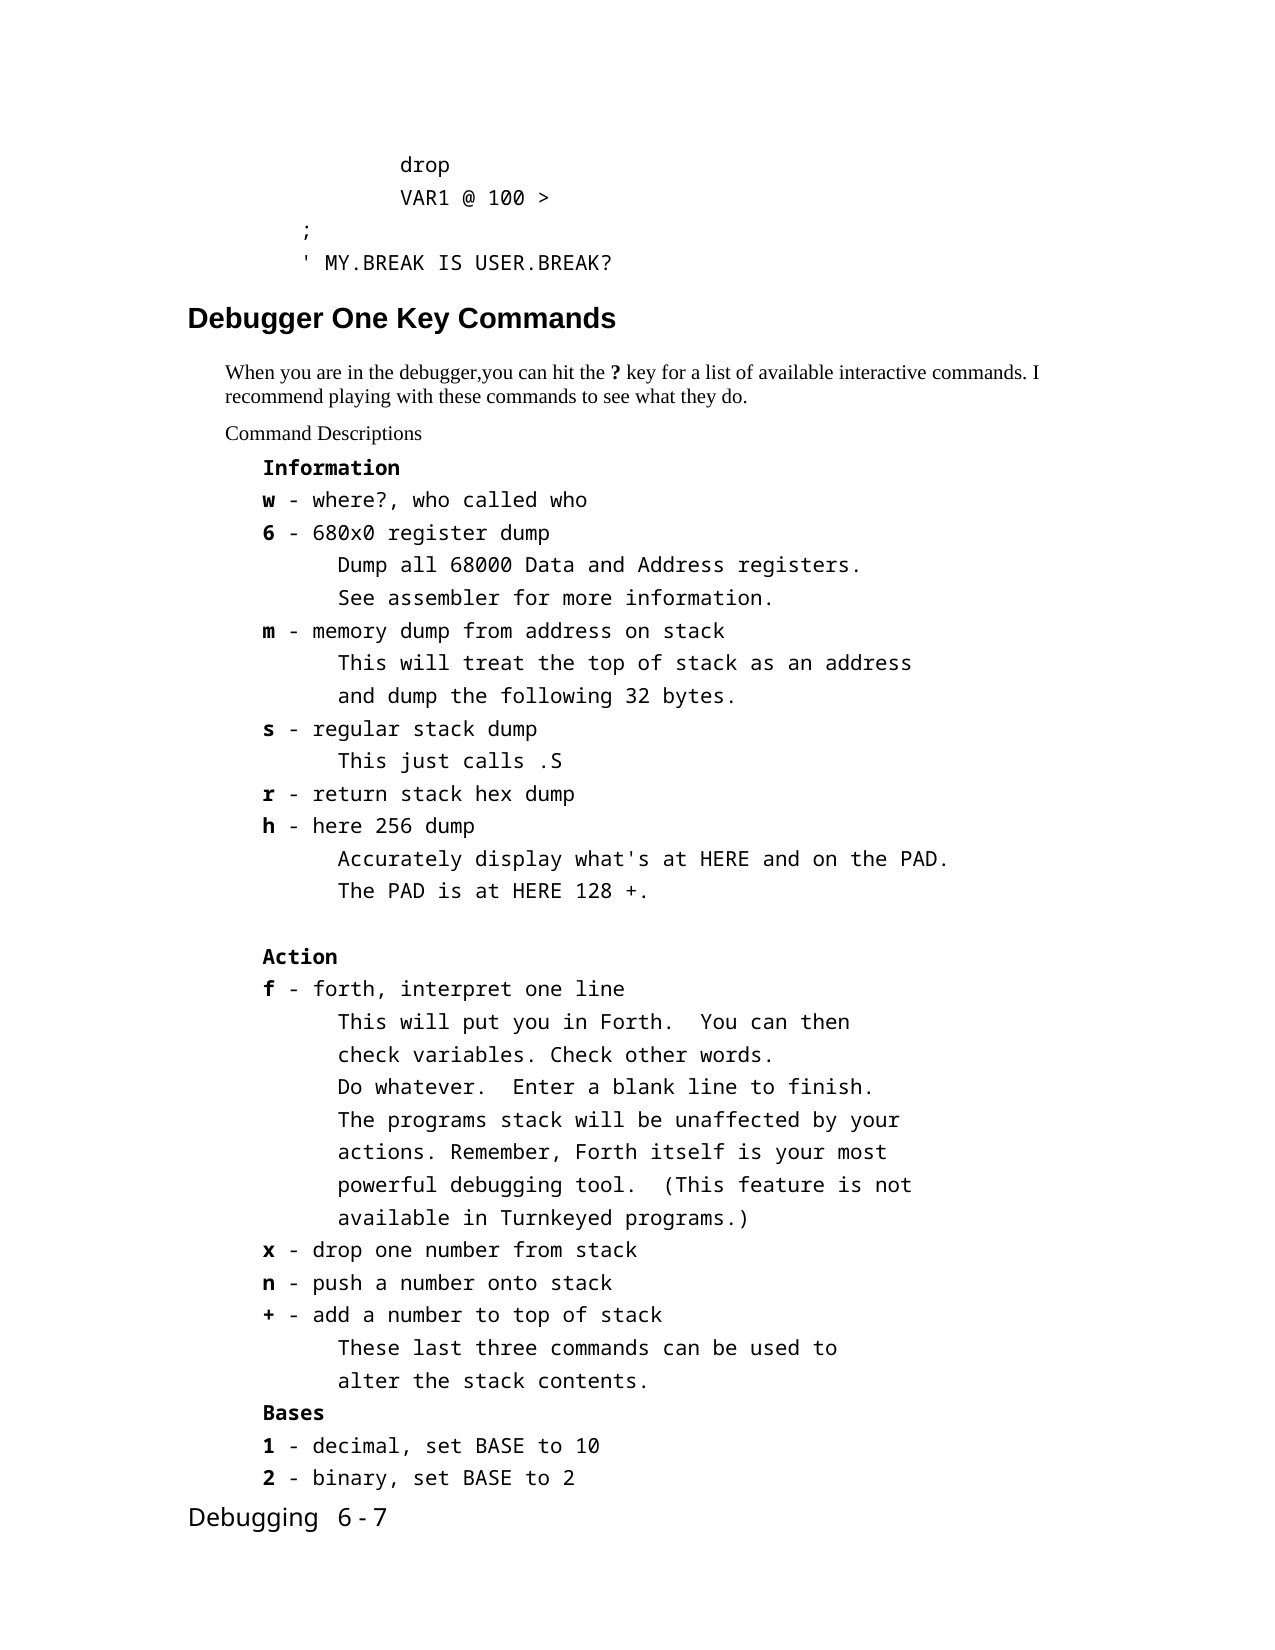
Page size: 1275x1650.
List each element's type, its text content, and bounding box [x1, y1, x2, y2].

text w - where?, who called who [262, 485, 1087, 514]
text f - forth, interpret one line [262, 974, 1087, 1003]
text h - here 256 dump [262, 811, 1087, 840]
text This will put you in Forth. You can then [262, 1007, 1087, 1036]
text s - regular stack dump [262, 714, 1087, 742]
text 6 - 680x0 register dump [262, 518, 1087, 546]
text drop [300, 150, 1087, 178]
text Information [262, 453, 1087, 481]
text x - drop one number from stack [262, 1235, 1087, 1264]
text Action [262, 942, 1087, 970]
text Accurately display what's at HERE and on the PAD. [262, 844, 1087, 872]
text 1 - decimal, set BASE to 10 [262, 1431, 1087, 1459]
text ' MY.BREAK IS USER.BREAK? [300, 248, 1087, 276]
text This just calls .S [262, 746, 1087, 775]
text VAR1 @ 100 > [300, 183, 1087, 211]
text available in Turnkeyed programs.) [262, 1203, 1087, 1231]
text n - push a number onto stack [262, 1268, 1087, 1296]
text Do whatever. Enter a blank line to finish. [262, 1072, 1087, 1101]
text + - add a number to top of stack [262, 1301, 1087, 1329]
text When you are in the debugger,you can hit the ? key for a list of available interactive commands. I recommend playing with these commands to see what they do. [225, 360, 1087, 408]
text check variables. Check other words. [262, 1040, 1087, 1068]
text Dump all 68000 Data and Address registers. [262, 551, 1087, 579]
text ; [300, 215, 1087, 244]
text r - return stack hex dump [262, 779, 1087, 807]
text Command Descriptions [225, 420, 1087, 444]
text powerful debugging tool. (This feature is not [262, 1170, 1087, 1198]
text m - memory dump from address on stack [262, 616, 1087, 644]
text actions. Remember, Forth itself is your most [262, 1137, 1087, 1166]
text The PAD is at HERE 128 +. [262, 877, 1087, 905]
text See assembler for more information. [262, 583, 1087, 612]
text and dump the following 32 bytes. [262, 681, 1087, 709]
text These last three commands can be used to [262, 1333, 1087, 1362]
text Bases [262, 1398, 1087, 1427]
text alter the stack contents. [262, 1366, 1087, 1394]
text The programs stack will be unaffected by your [262, 1105, 1087, 1133]
text This will treat the top of stack as an address [262, 648, 1087, 677]
subtitle Debugger One Key Commands [187, 301, 1087, 335]
text 2 - binary, set BASE to 2 [262, 1463, 1087, 1492]
